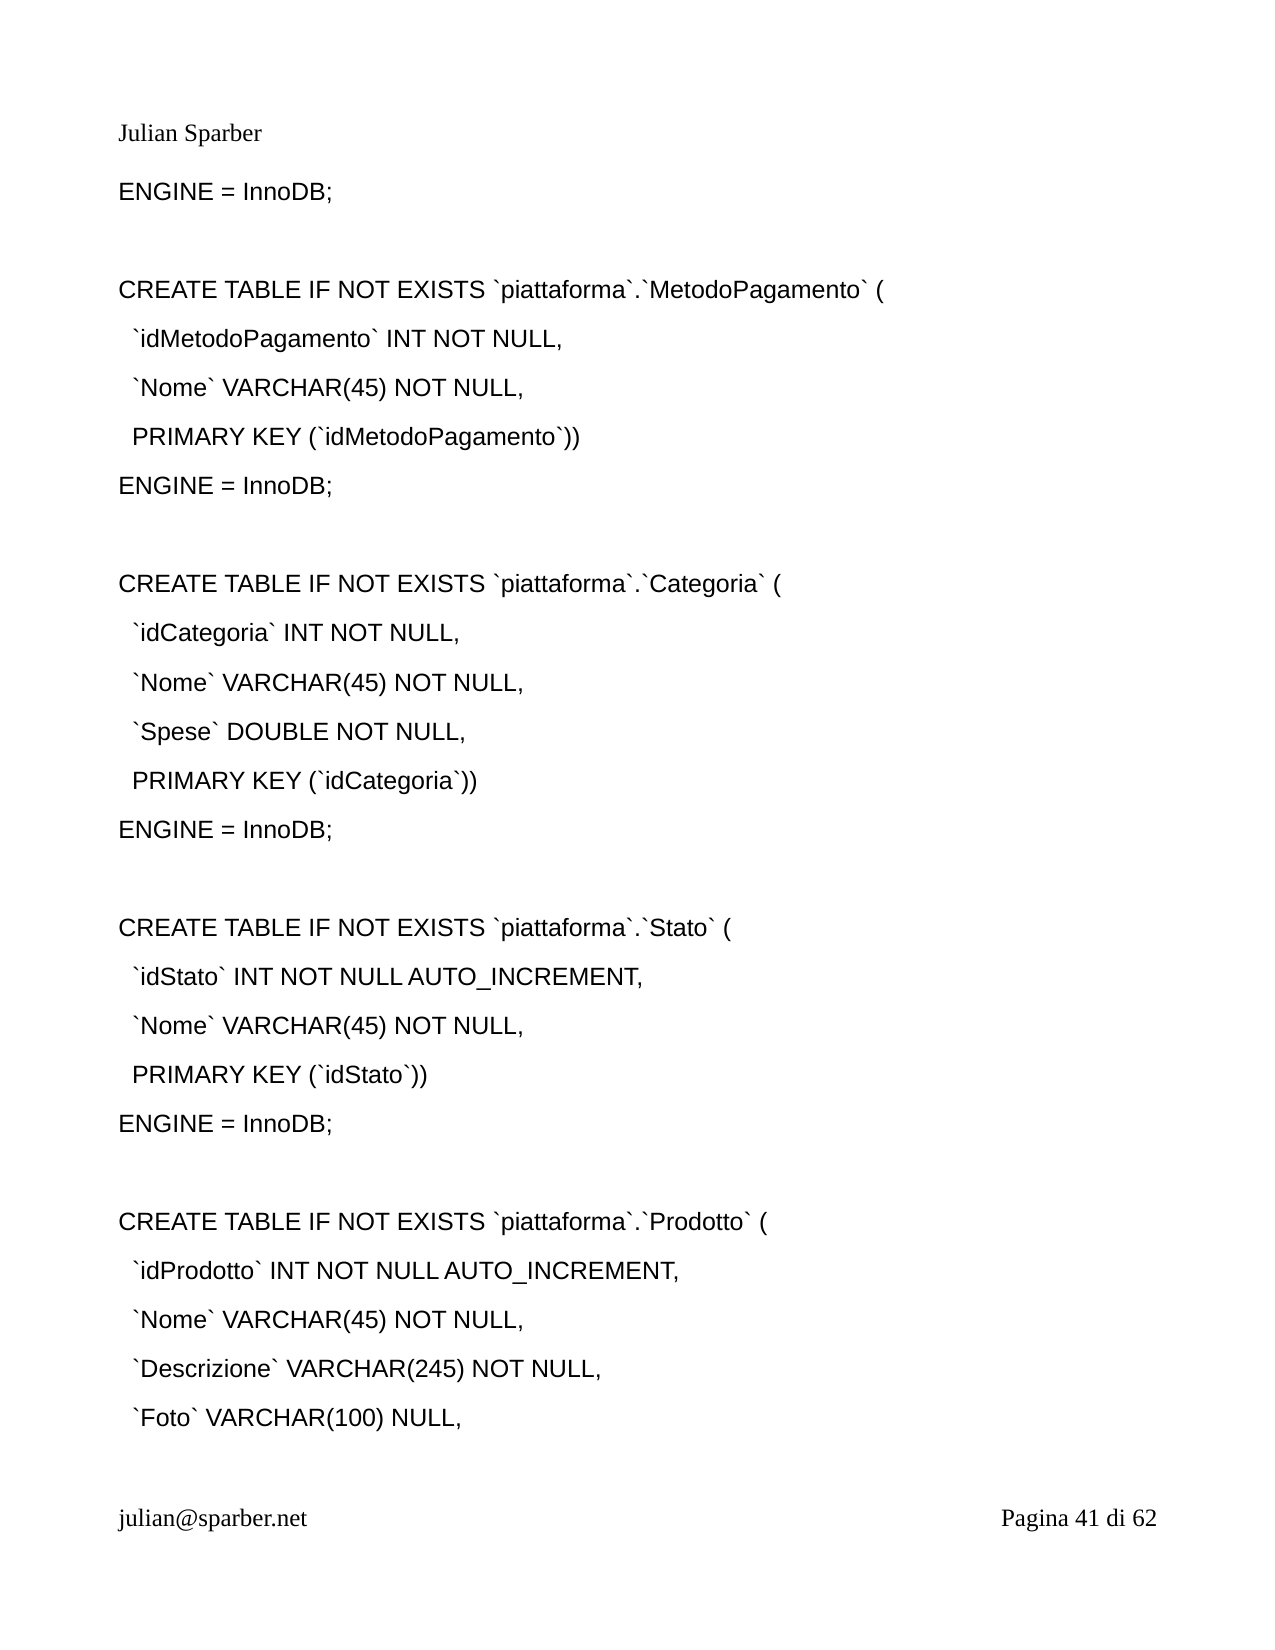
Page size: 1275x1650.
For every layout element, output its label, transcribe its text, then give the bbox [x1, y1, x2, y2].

text CREATE TABLE IF NOT EXISTS `piattaforma`.`Stato` ( [118, 913, 1157, 942]
text CREATE TABLE IF NOT EXISTS `piattaforma`.`Prodotto` ( [118, 1207, 1157, 1236]
text PRIMARY KEY (`idStato`)) [118, 1060, 1157, 1089]
text `Nome` VARCHAR(45) NOT NULL, [118, 1011, 1157, 1040]
text `Spese` DOUBLE NOT NULL, [118, 717, 1157, 745]
text ENGINE = InnoDB; [118, 177, 1157, 206]
text `Nome` VARCHAR(45) NOT NULL, [118, 1305, 1157, 1334]
text PRIMARY KEY (`idCategoria`)) [118, 766, 1157, 794]
text `idProdotto` INT NOT NULL AUTO_INCREMENT, [118, 1256, 1157, 1285]
text PRIMARY KEY (`idMetodoPagamento`)) [118, 422, 1157, 451]
text ENGINE = InnoDB; [118, 471, 1157, 500]
text CREATE TABLE IF NOT EXISTS `piattaforma`.`MetodoPagamento` ( [118, 275, 1157, 304]
text ENGINE = InnoDB; [118, 1109, 1157, 1138]
text CREATE TABLE IF NOT EXISTS `piattaforma`.`Categoria` ( [118, 569, 1157, 598]
text ENGINE = InnoDB; [118, 815, 1157, 843]
text `idStato` INT NOT NULL AUTO_INCREMENT, [118, 962, 1157, 991]
text `Nome` VARCHAR(45) NOT NULL, [118, 373, 1157, 402]
text `idCategoria` INT NOT NULL, [118, 618, 1157, 647]
text `Foto` VARCHAR(100) NULL, [118, 1403, 1157, 1432]
text `Nome` VARCHAR(45) NOT NULL, [118, 667, 1157, 696]
text `idMetodoPagamento` INT NOT NULL, [118, 324, 1157, 353]
text `Descrizione` VARCHAR(245) NOT NULL, [118, 1354, 1157, 1383]
